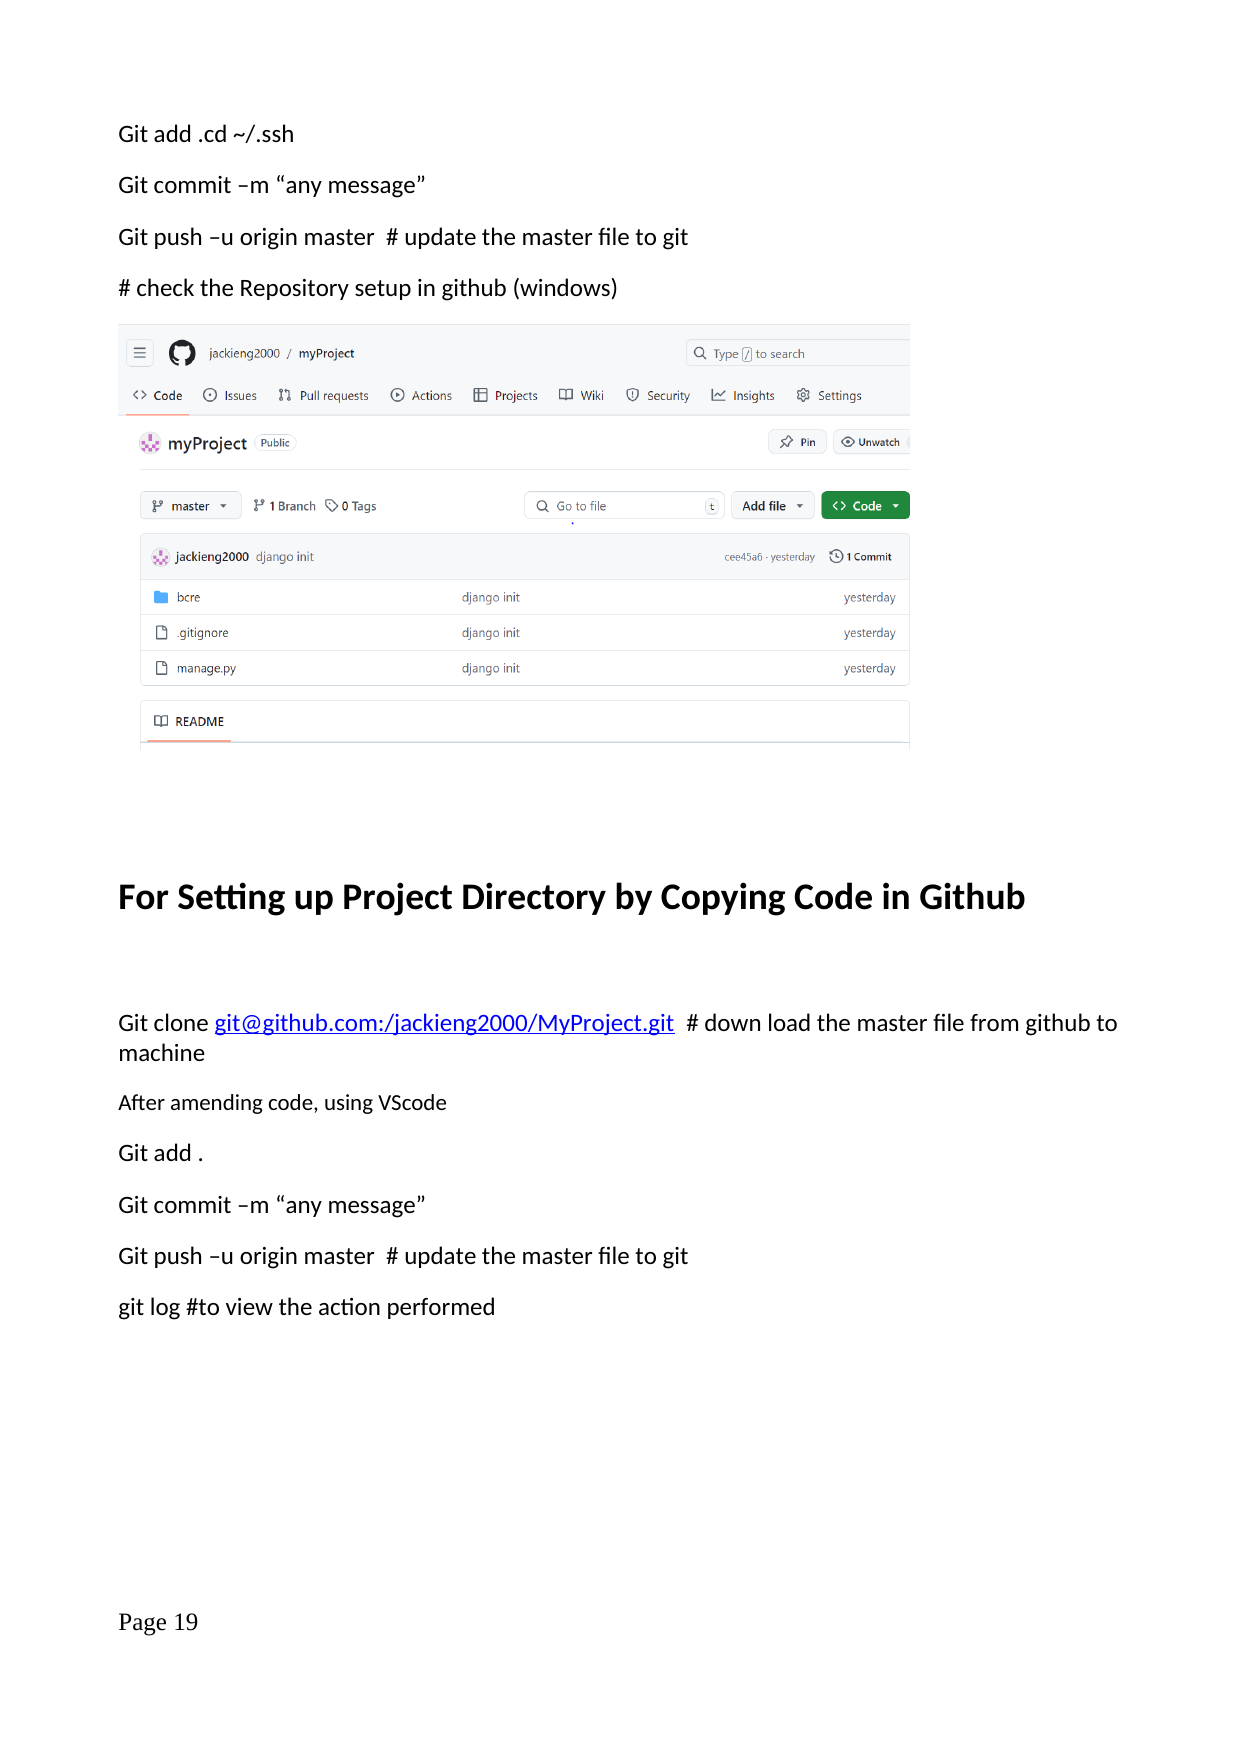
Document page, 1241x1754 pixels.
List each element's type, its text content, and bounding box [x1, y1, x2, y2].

text For Setting up Project Directory by Copying Code in Github [118, 873, 1122, 919]
text Git clone git@github.com:/jackieng2000/MyProject.git # down load the master file from github to machine [118, 1007, 1122, 1068]
text Git commit –m “any message” [118, 1189, 1122, 1219]
text Git commit –m “any message” [118, 169, 1122, 200]
text Git add .cd ~/.ssh [118, 118, 1122, 149]
text Git add . [118, 1137, 1122, 1168]
picture [118, 323, 911, 750]
text After amending code, using VScode [118, 1088, 1122, 1117]
text # check the Repository setup in github (windows) [118, 272, 1122, 303]
text Git push –u origin master # update the master file to git [118, 221, 1122, 251]
text Git push –u origin master # update the master file to git [118, 1240, 1122, 1271]
text git log #to view the action performed [118, 1291, 1122, 1322]
